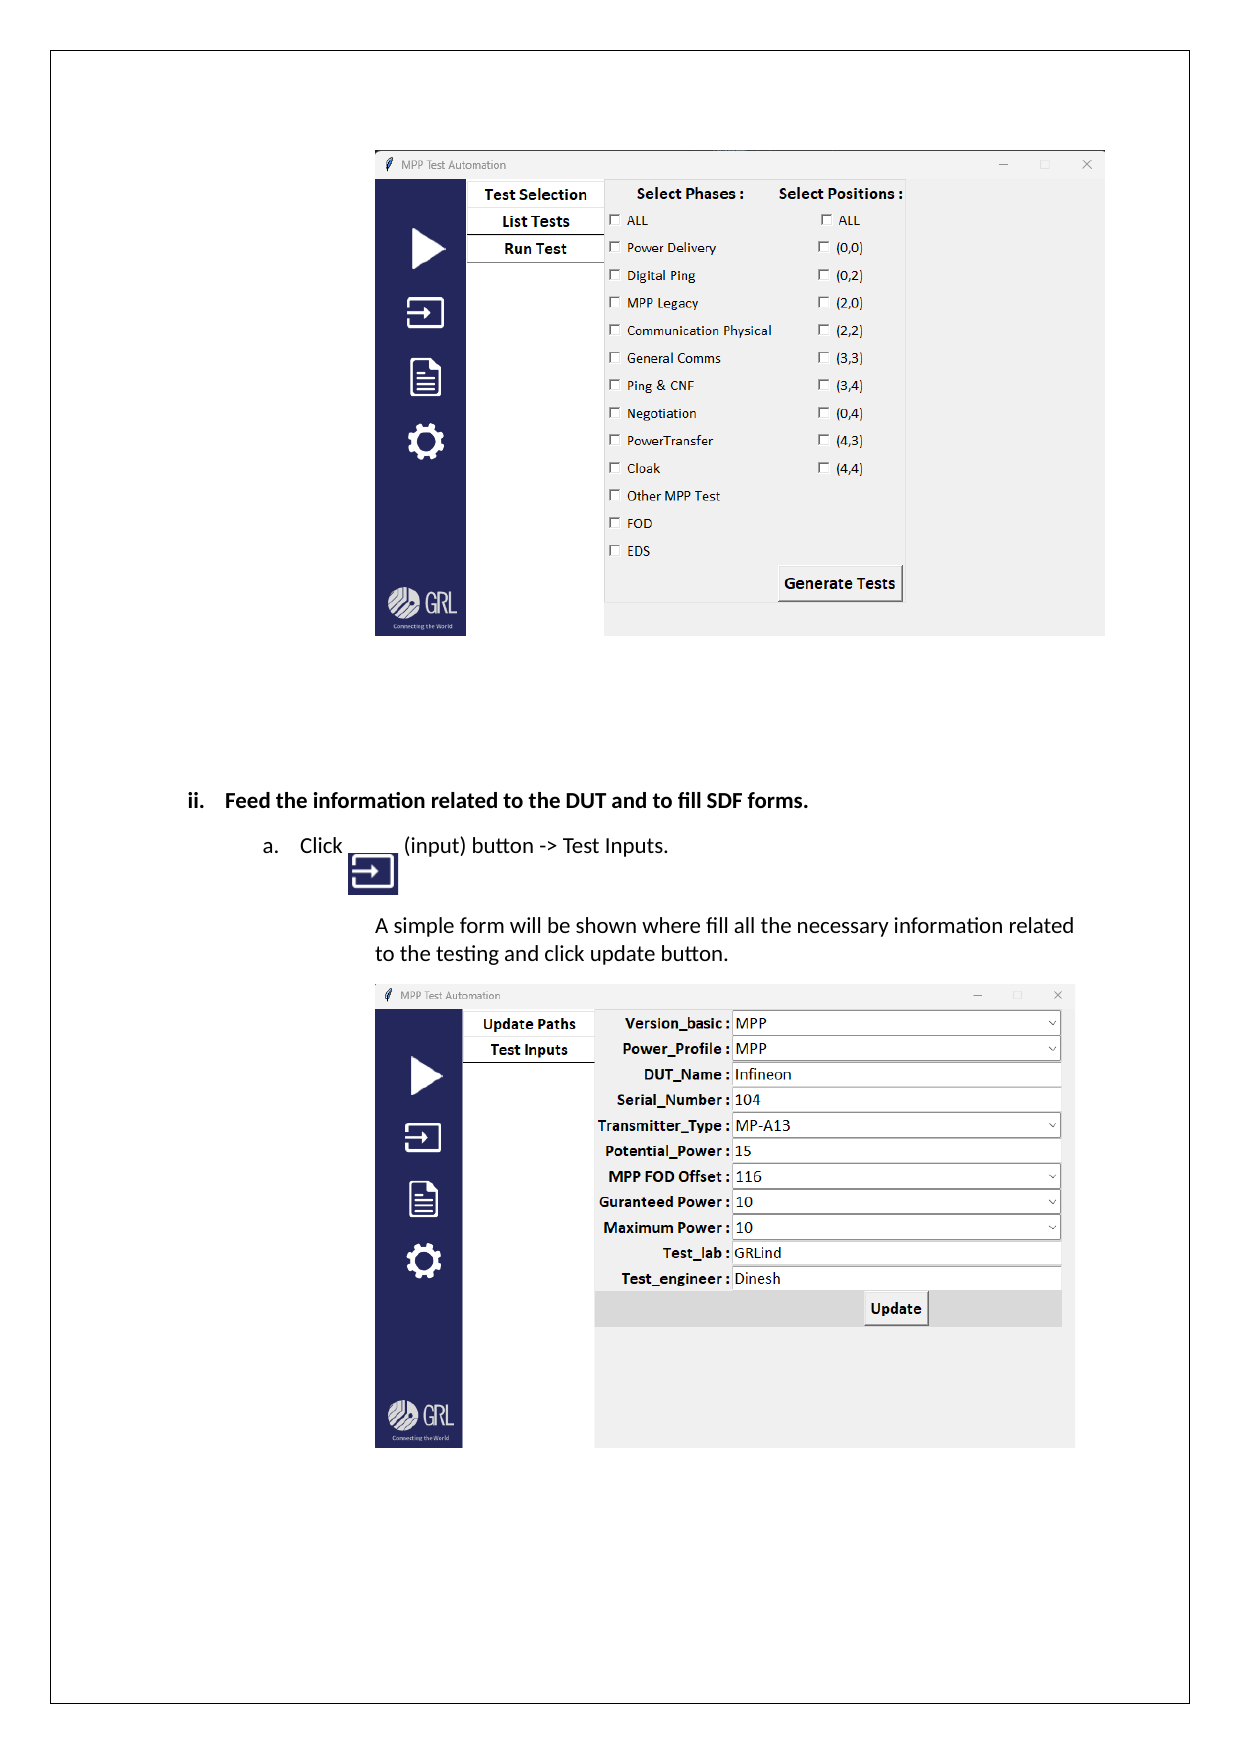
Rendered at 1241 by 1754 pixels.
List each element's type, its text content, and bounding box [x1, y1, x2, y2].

list A simple form will be shown where fill all the necessary information related to the testing and click update button. [375, 912, 1090, 968]
list Click (input) button -> Test Inputs. [262, 831, 1090, 895]
list Feed the information related to the DUT and to fill SDF forms. [187, 787, 1090, 815]
